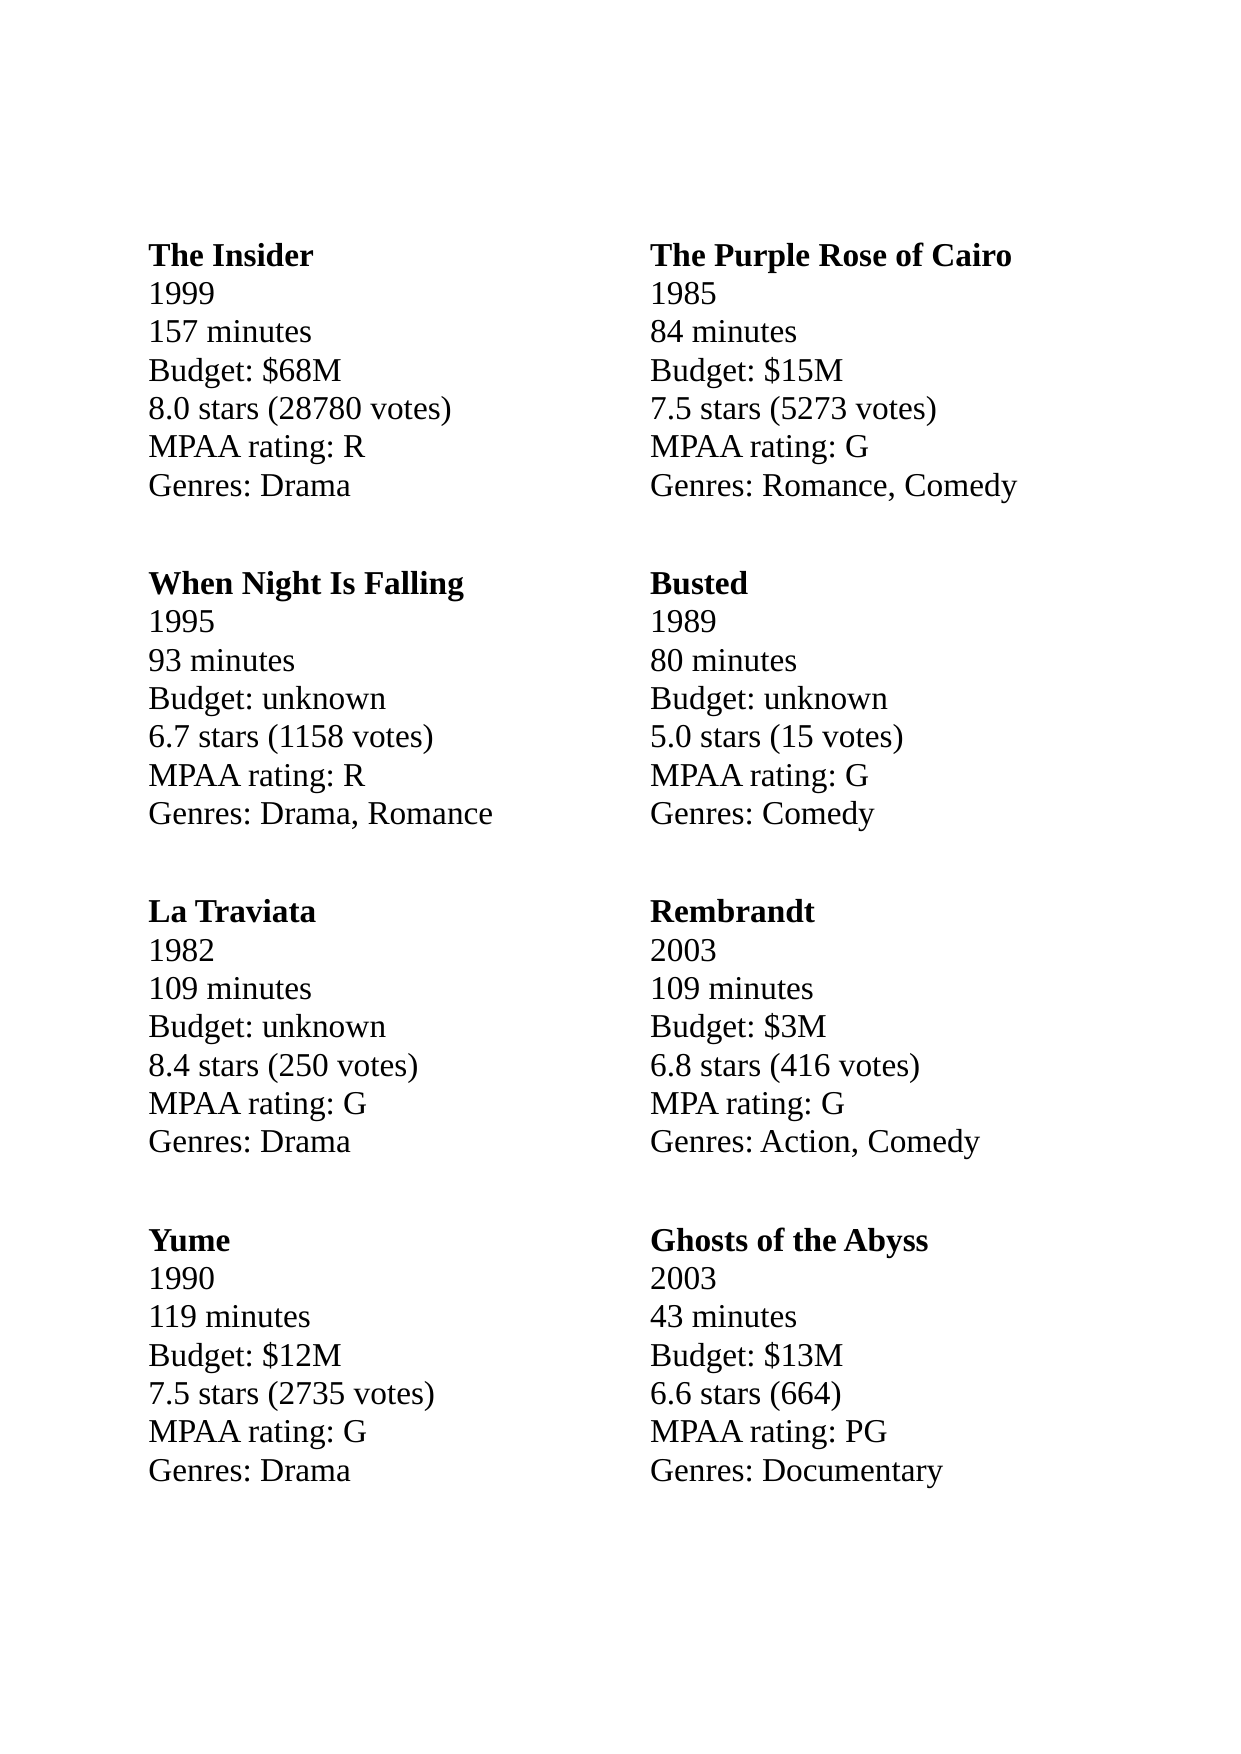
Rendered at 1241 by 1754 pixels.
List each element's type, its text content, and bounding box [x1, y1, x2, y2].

table_header The Purple Rose of Cairo 1985 84 minutes Budget: $15M 7.5 stars (5273 votes) MPAA rating: G Genres: Romance, Comedy [620, 205, 1122, 533]
table_cell Ghosts of the Abyss 2003 43 minutes Budget: $13M 6.6 stars (664) MPAA rating: PG Genres: Documentary [620, 1190, 1122, 1557]
table_cell Yume 1990 119 minutes Budget: $12M 7.5 stars (2735 votes) MPAA rating: G Genres: Drama [118, 1190, 620, 1557]
table_cell Busted 1989 80 minutes Budget: unknown 5.0 stars (15 votes) MPAA rating: G Genres: Comedy [620, 534, 1122, 862]
table_cell When Night Is Falling 1995 93 minutes Budget: unknown 6.7 stars (1158 votes) MPAA rating: R Genres: Drama, Romance [118, 534, 620, 862]
table_header The Insider 1999 157 minutes Budget: $68M 8.0 stars (28780 votes) MPAA rating: R Genres: Drama [118, 205, 620, 533]
table_cell La Traviata 1982 109 minutes Budget: unknown 8.4 stars (250 votes) MPAA rating: G Genres: Drama [118, 862, 620, 1190]
table_cell Rembrandt 2003 109 minutes Budget: $3M 6.8 stars (416 votes) MPA rating: G Genres: Action, Comedy [620, 862, 1122, 1190]
